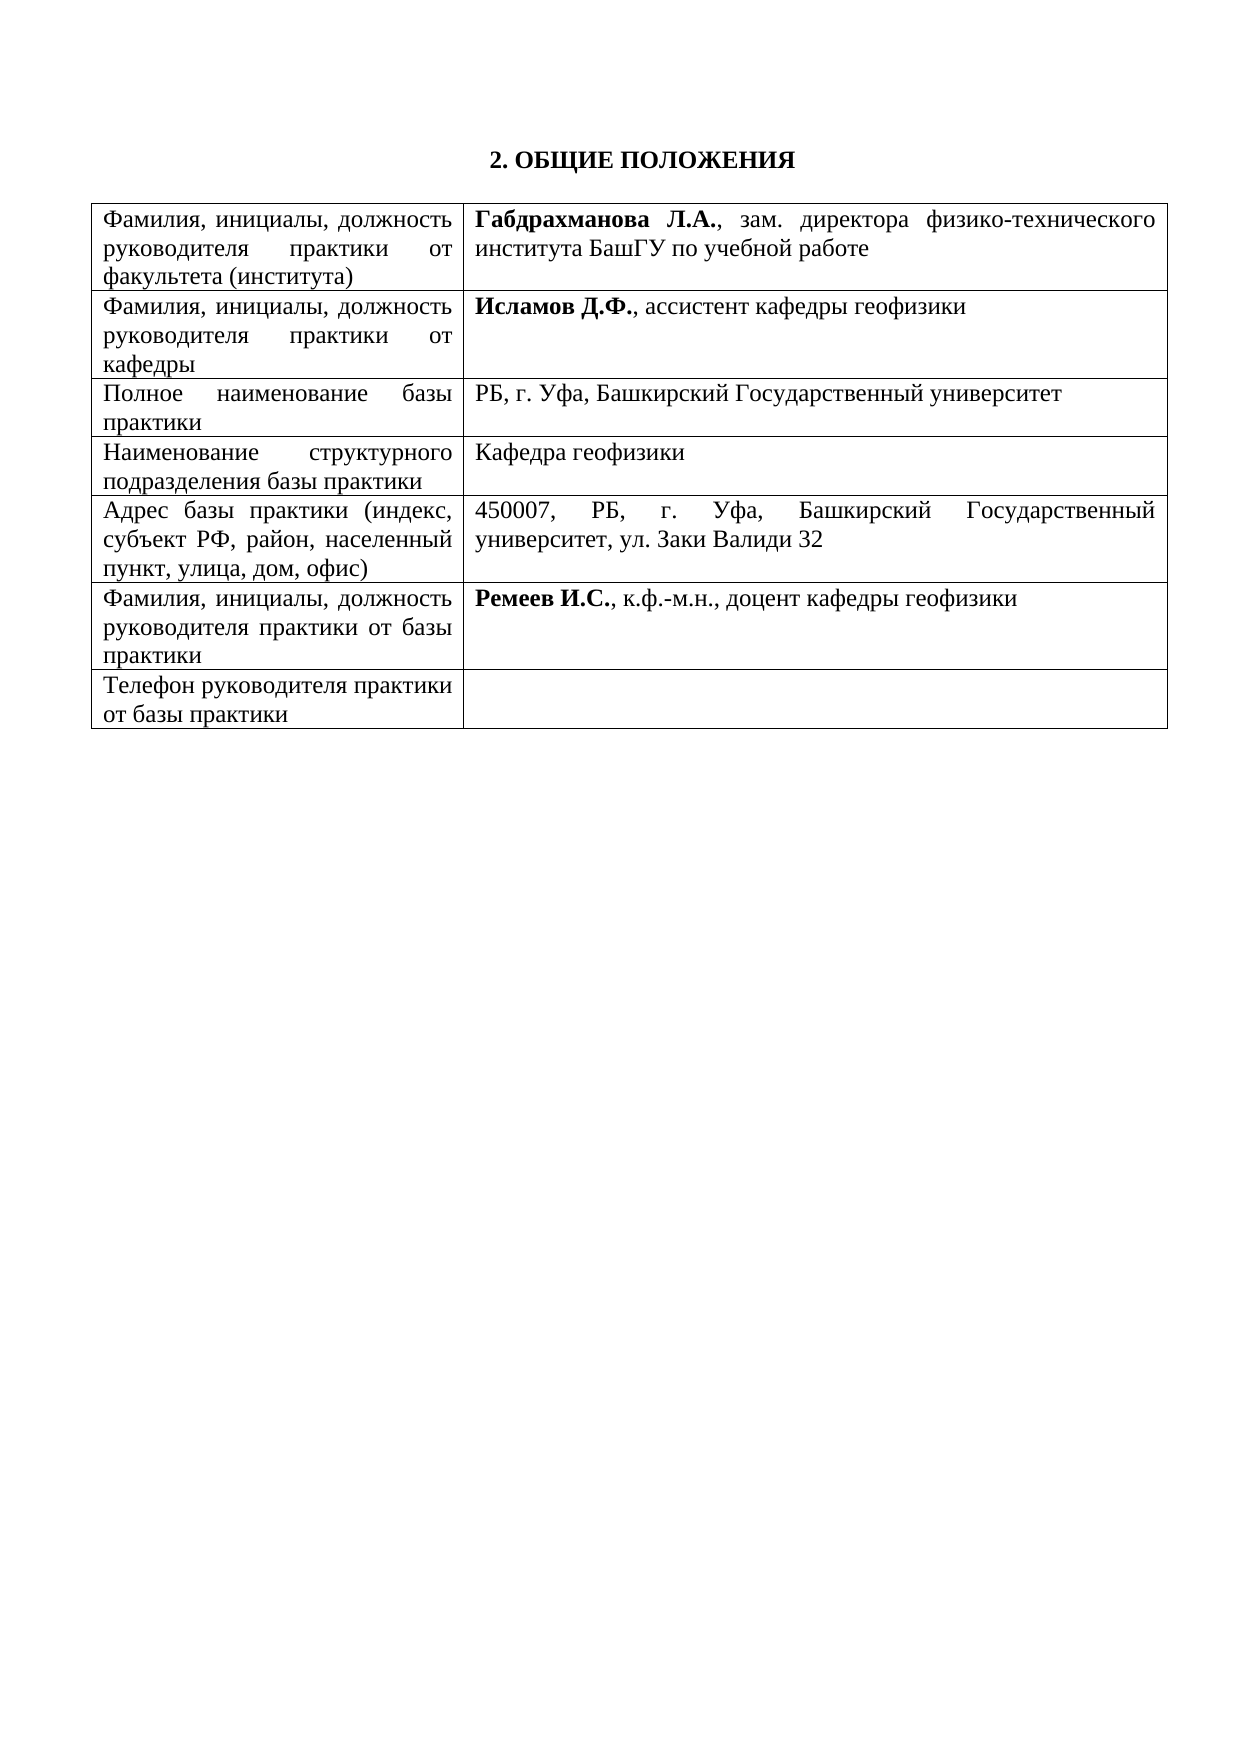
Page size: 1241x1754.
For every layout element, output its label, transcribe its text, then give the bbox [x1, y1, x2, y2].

table_cell [464, 670, 1167, 728]
table_cell 450007, РБ, г. Уфа, Башкирский Государственный университет, ул. Заки Валиди 32 [464, 496, 1167, 582]
table_cell РБ, г. Уфа, Башкирский Государственный университет [464, 379, 1167, 436]
table_cell Кафедра геофизики [464, 437, 1167, 494]
table_cell Адрес базы практики (индекс, субъект РФ, район, населенный пункт, улица, дом, офис) [92, 496, 463, 582]
table_cell Наименование структурного подразделения базы практики [92, 437, 463, 494]
table_cell Полное наименование базы практики [92, 379, 463, 436]
table_cell Телефон руководителя практики от базы практики [92, 670, 463, 728]
table_cell Исламов Д.Ф., ассистент кафедры геофизики [464, 291, 1167, 377]
table_header Фамилия, инициалы, должность руководителя практики от факультета (института) [92, 204, 463, 290]
table_header Габдрахманова Л.А., зам. директора физико-технического института БашГУ по учебной работе [464, 204, 1167, 290]
text 2. ОБЩИЕ ПОЛОЖЕНИЯ [103, 145, 1181, 174]
table_cell Фамилия, инициалы, должность руководителя практики от кафедры [92, 291, 463, 377]
table_cell Ремеев И.С., к.ф.-м.н., доцент кафедры геофизики [464, 583, 1167, 669]
table_cell Фамилия, инициалы, должность руководителя практики от базы практики [92, 583, 463, 669]
